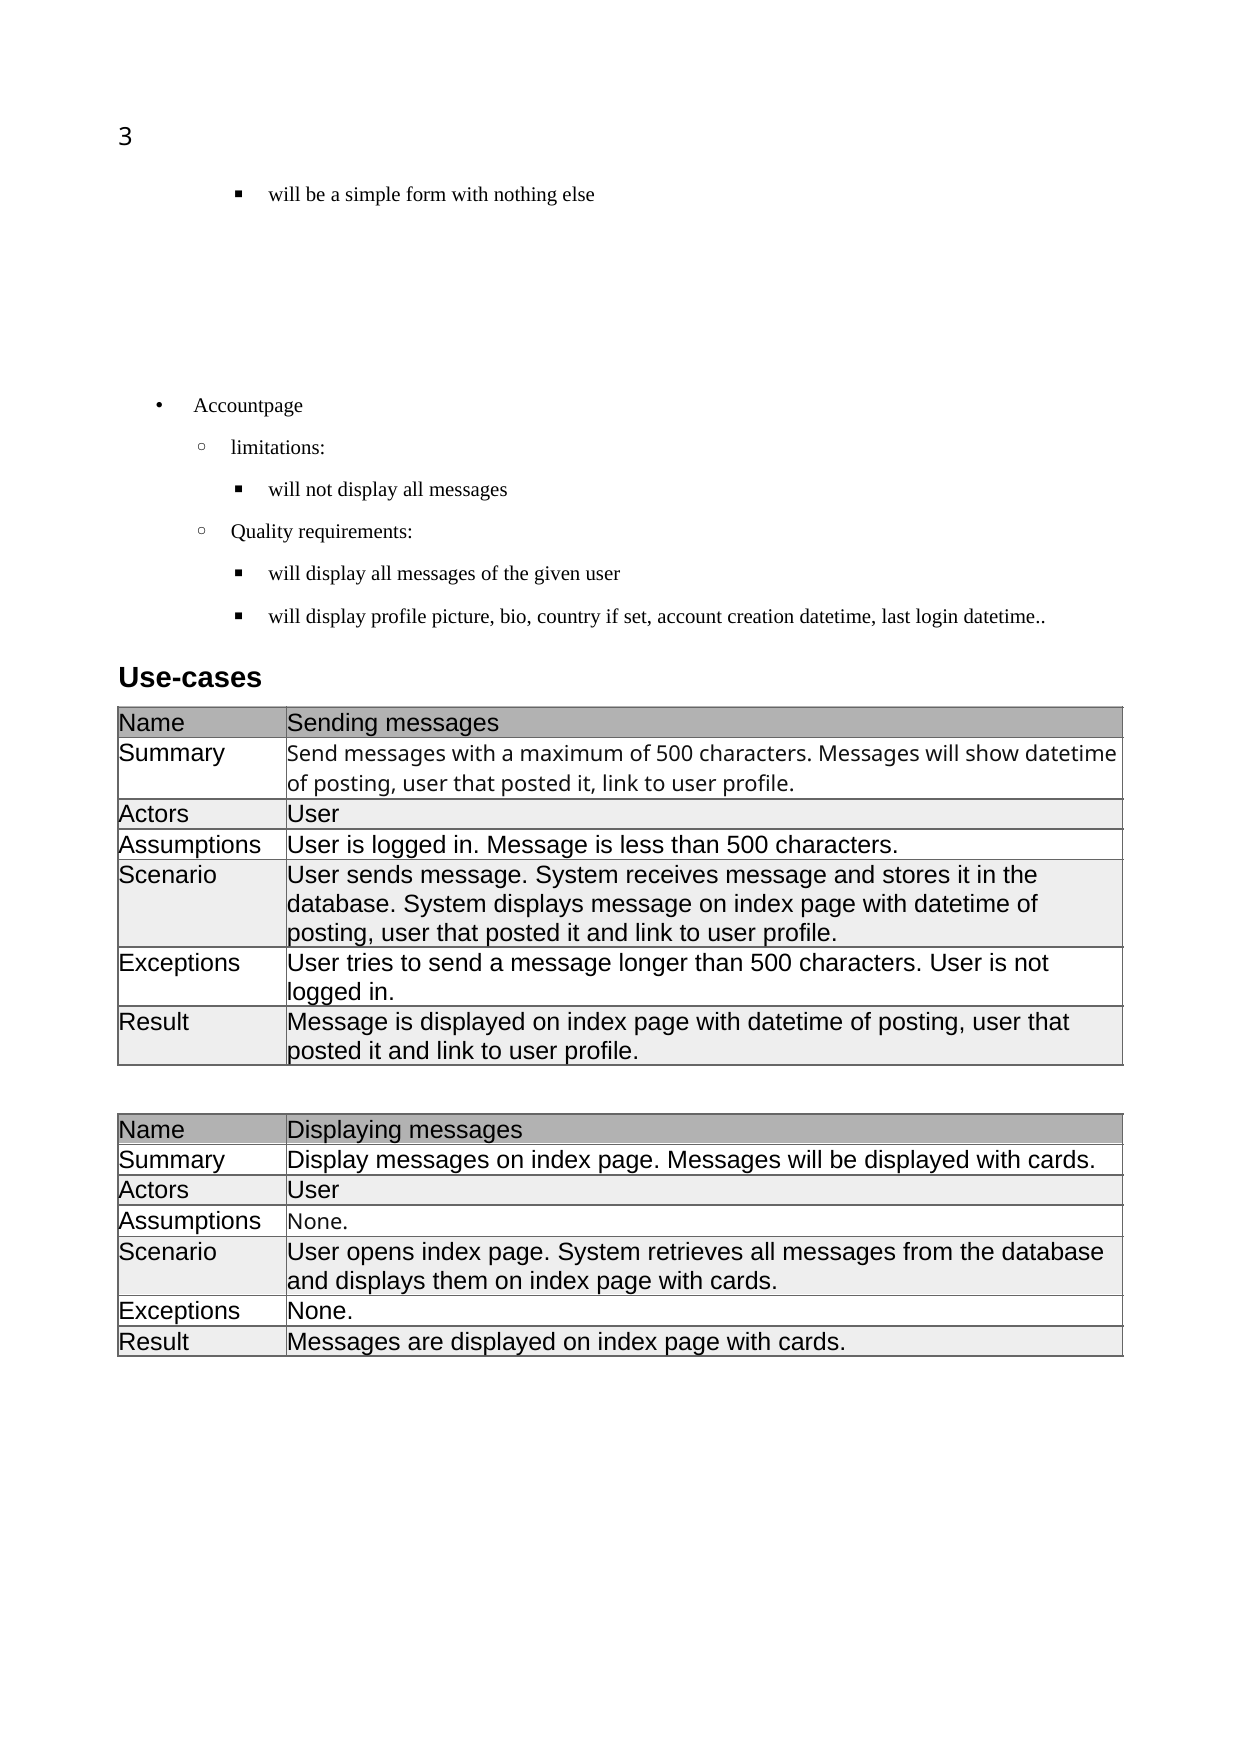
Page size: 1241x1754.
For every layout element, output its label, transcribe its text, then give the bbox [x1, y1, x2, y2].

subtitle Use-cases [118, 660, 1122, 694]
table_cell Scenario [119, 860, 286, 946]
table_cell Result [119, 1327, 286, 1355]
table_cell Actors [119, 1176, 286, 1204]
table_cell Messages are displayed on index page with cards. [287, 1327, 1122, 1355]
table_cell Assumptions [119, 1206, 286, 1236]
table_header Name [119, 708, 286, 737]
list limitations: [193, 435, 1122, 459]
table_cell User [287, 800, 1122, 828]
list will display profile picture, bio, country if set, account creation datetime, last login datetime.. [231, 603, 1122, 628]
table_cell User tries to send a message longer than 500 characters. User is not logged in. [287, 948, 1122, 1005]
list will not display all messages [231, 477, 1122, 501]
list Quality requirements: [193, 519, 1122, 543]
table_cell None. [287, 1296, 1122, 1325]
table_cell Exceptions [119, 1296, 286, 1325]
table_cell Assumptions [119, 830, 286, 858]
table_cell Display messages on index page. Messages will be displayed with cards. [287, 1145, 1122, 1174]
table_cell User [287, 1176, 1122, 1204]
table_cell User is logged in. Message is less than 500 characters. [287, 830, 1122, 858]
table_header Sending messages [287, 708, 1122, 737]
list Accountpage [156, 393, 1122, 417]
table_cell Result [119, 1007, 286, 1064]
table_cell Send messages with a maximum of 500 characters. Messages will show datetime of posting, user that posted it, link to user profile. [287, 738, 1122, 798]
table_cell Actors [119, 800, 286, 828]
list will display all messages of the given user [231, 561, 1122, 585]
table_cell User opens index page. System retrieves all messages from the database and displays them on index page with cards. [287, 1237, 1122, 1294]
table_cell Scenario [119, 1237, 286, 1294]
table_header Displaying messages [287, 1115, 1122, 1143]
table_cell None. [287, 1206, 1122, 1236]
table_cell Exceptions [119, 948, 286, 1005]
table_cell User sends message. System receives message and stores it in the database. System displays message on index page with datetime of posting, user that posted it and link to user profile. [287, 860, 1122, 946]
table_cell Message is displayed on index page with datetime of posting, user that posted it and link to user profile. [287, 1007, 1122, 1064]
list will be a simple form with nothing else [231, 182, 1122, 206]
table_cell Summary [119, 1145, 286, 1174]
table_cell Summary [119, 738, 286, 798]
table_header Name [119, 1115, 286, 1143]
